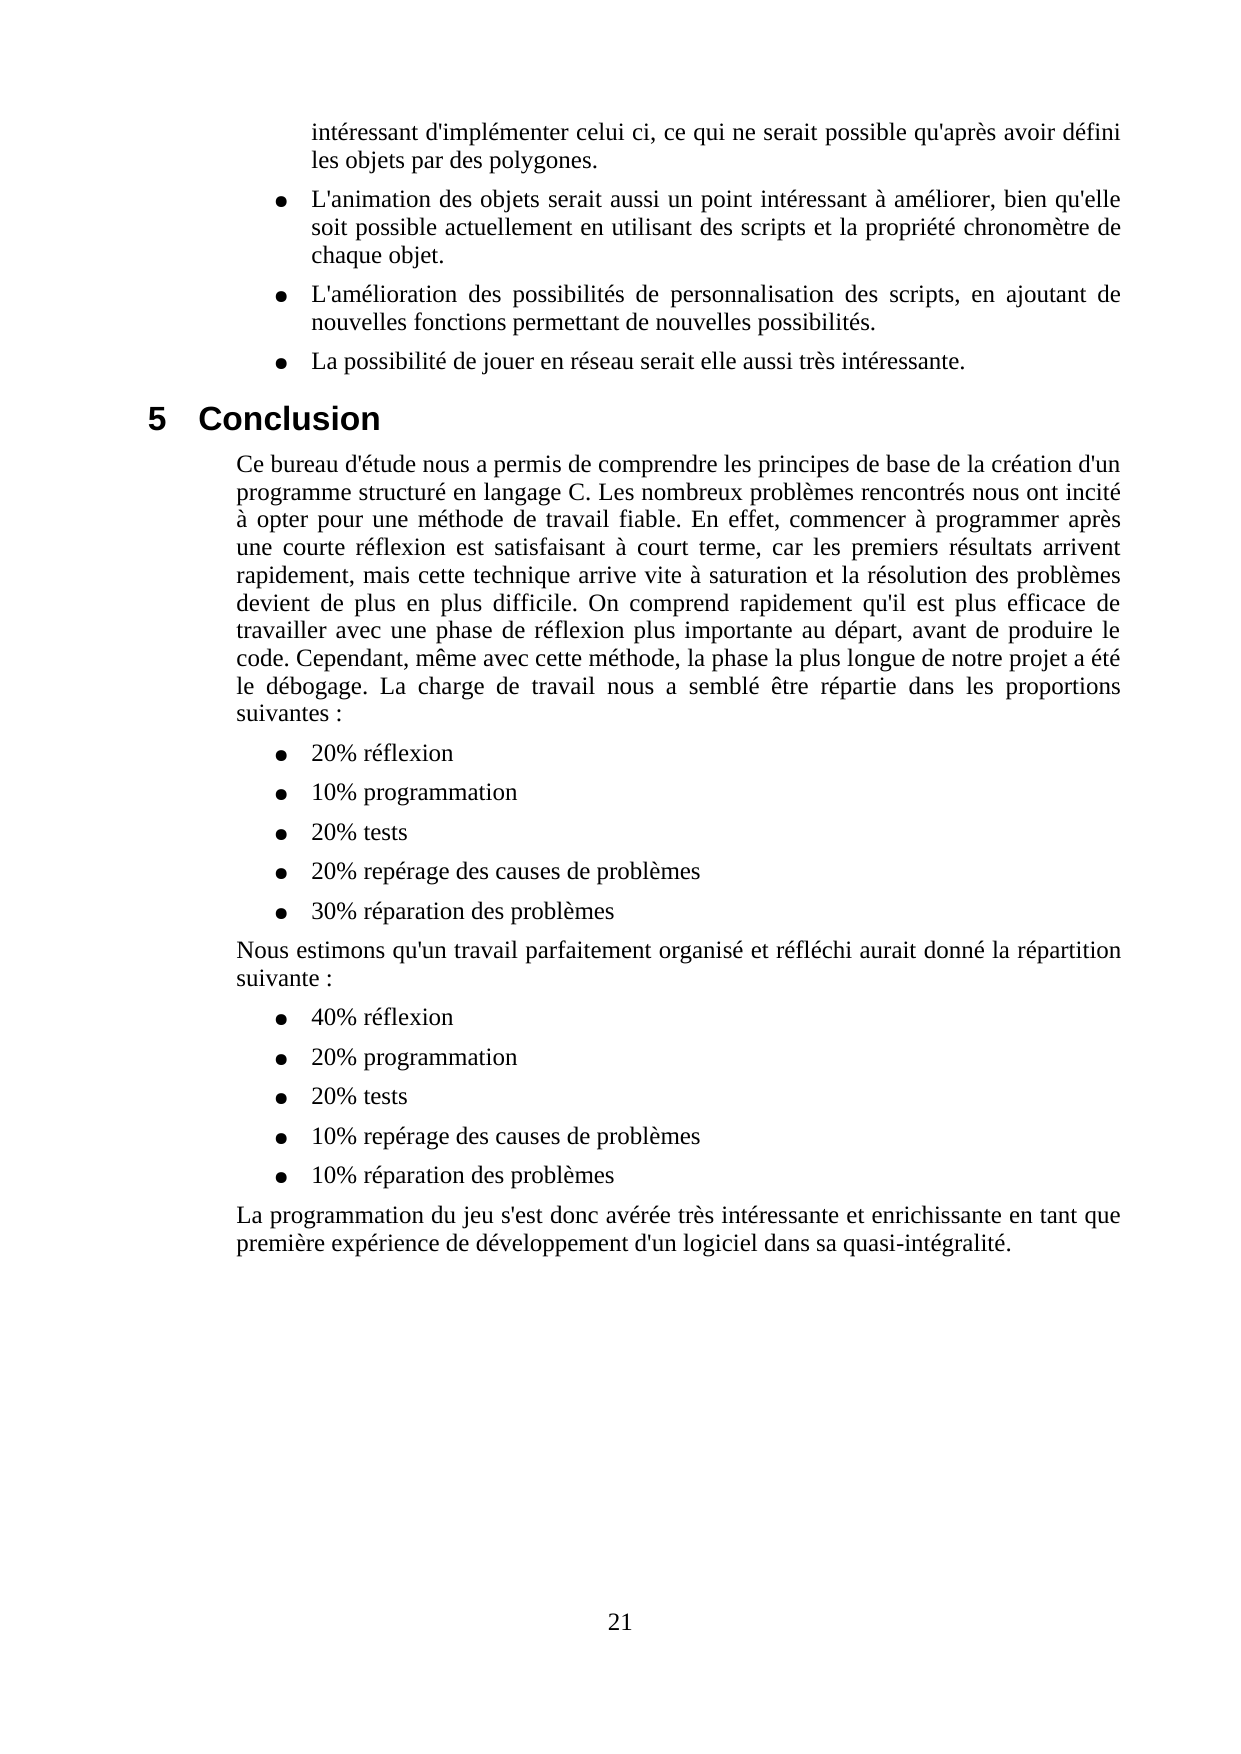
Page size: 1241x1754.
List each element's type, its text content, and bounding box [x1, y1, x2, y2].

list 20% programmation [274, 1043, 1122, 1071]
list L'animation des objets serait aussi un point intéressant à améliorer, bien qu'elle soit possible actuellement en utilisant des scripts et la propriété chronomètre de chaque objet. [274, 185, 1122, 268]
list L'amélioration des possibilités de personnalisation des scripts, en ajoutant de nouvelles fonctions permettant de nouvelles possibilités. [274, 280, 1122, 336]
text La programmation du jeu s'est donc avérée très intéressante et enrichissante en tant que première expérience de développement d'un logiciel dans sa quasi-intégralité. [236, 1201, 1122, 1256]
list 20% réflexion [274, 739, 1122, 767]
list 30% réparation des problèmes [274, 897, 1122, 924]
list 20% tests [274, 818, 1122, 846]
list 20% repérage des causes de problèmes [274, 857, 1122, 885]
text Nous estimons qu'un travail parfaitement organisé et réfléchi aurait donné la répartition suivante : [236, 936, 1122, 992]
list 20% tests [274, 1082, 1122, 1110]
list intéressant d'implémenter celui ci, ce qui ne serait possible qu'après avoir défini les objets par des polygones. [274, 118, 1122, 173]
list 40% réflexion [274, 1003, 1122, 1031]
list 10% réparation des problèmes [274, 1161, 1122, 1189]
list La possibilité de jouer en réseau serait elle aussi très intéressante. [274, 347, 1122, 375]
list 10% programmation [274, 778, 1122, 806]
text Ce bureau d'étude nous a permis de comprendre les principes de base de la création d'un programme structuré en langage C. Les nombreux problèmes rencontrés nous ont incité à opter pour une méthode de travail fiable. En effet, commencer à programmer après une courte réflexion est satisfaisant à court terme, car les premiers résultats arrivent rapidement, mais cette technique arrive vite à saturation et la résolution des problèmes devient de plus en plus difficile. On comprend rapidement qu'il est plus efficace de travailler avec une phase de réflexion plus importante au départ, avant de produire le code. Cependant, même avec cette méthode, la phase la plus longue de notre projet a été le débogage. La charge de travail nous a semblé être répartie dans les proportions suivantes : [236, 450, 1122, 727]
list 10% repérage des causes de problèmes [274, 1122, 1122, 1150]
subtitle Conclusion [118, 400, 1122, 438]
